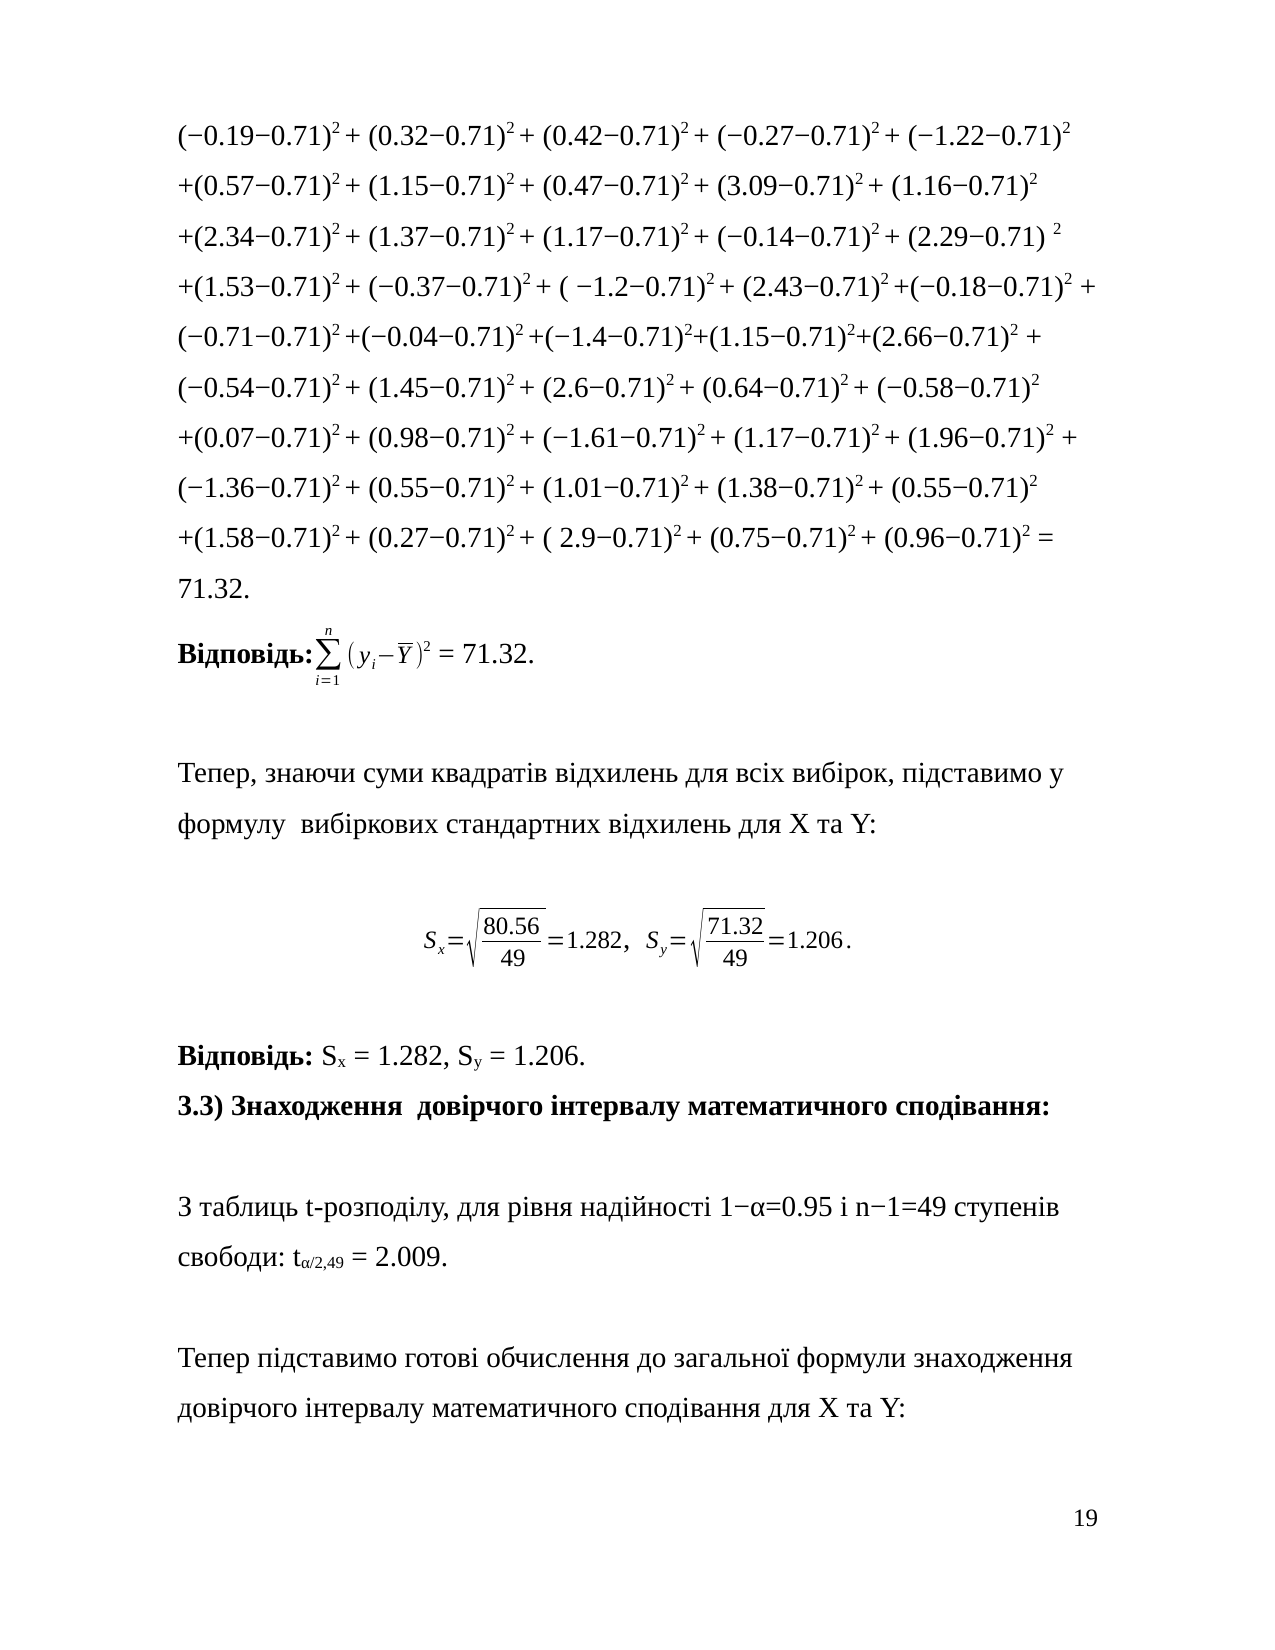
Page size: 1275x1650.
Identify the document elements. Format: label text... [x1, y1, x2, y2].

text Тепер підставимо готові обчислення до загальної формули знаходження довірчого інтервалу математичного сподівання для X та Y: [177, 1340, 1098, 1423]
text Відповідь: = 71.32. [177, 621, 1098, 688]
text Відповідь: Sx = 1.282, Sy = 1.206. [177, 1038, 1098, 1071]
text 3.3) Знаходження довірчого інтервалу математичного сподівання: [177, 1088, 1098, 1122]
text З таблиць t-розподілу, для рівня надійності 1−α=0.95 і n−1=49 ступенів свободи: tα/2,49 = 2.009. [177, 1189, 1098, 1273]
text , [177, 907, 1098, 971]
text = (−0.95−0.71)2+(2.44−0.71)2+(0.22−0.71)2+(1.61−0.71)2+(1.14−0.71) 2 +(−0.19−0.71)2 + (0.32−0.71)2 + (0.42−0.71)2 + (−0.27−0.71)2 + (−1.22−0.71)2 +(0.57−0.71)2 + (1.15−0.71)2 + (0.47−0.71)2 + (3.09−0.71)2 + (1.16−0.71)2 +(2.34−0.71)2 + (1.37−0.71)2 + (1.17−0.71)2 + (−0.14−0.71)2 + (2.29−0.71) 2 +(1.53−0.71)2 + (−0.37−0.71)2 + ( −1.2−0.71)2 + (2.43−0.71)2 +(−0.18−0.71)2 +(−0.71−0.71)2 +(−0.04−0.71)2 +(−1.4−0.71)2+(1.15−0.71)2+(2.66−0.71)2 +(−0.54−0.71)2 + (1.45−0.71)2 + (2.6−0.71)2 + (0.64−0.71)2 + (−0.58−0.71)2 +(0.07−0.71)2 + (0.98−0.71)2 + (−1.61−0.71)2 + (1.17−0.71)2 + (1.96−0.71)2 +(−1.36−0.71)2 + (0.55−0.71)2 + (1.01−0.71)2 + (1.38−0.71)2 + (0.55−0.71)2 +(1.58−0.71)2 + (0.27−0.71)2 + ( 2.9−0.71)2 + (0.75−0.71)2 + (0.96−0.71)2 = 71.32. [177, 118, 1098, 604]
text Тепер, знаючи суми квадратів відхилень для всіх вибірок, підставимо у формулу вибіркових стандартних відхилень для X та Y: [177, 756, 1098, 839]
